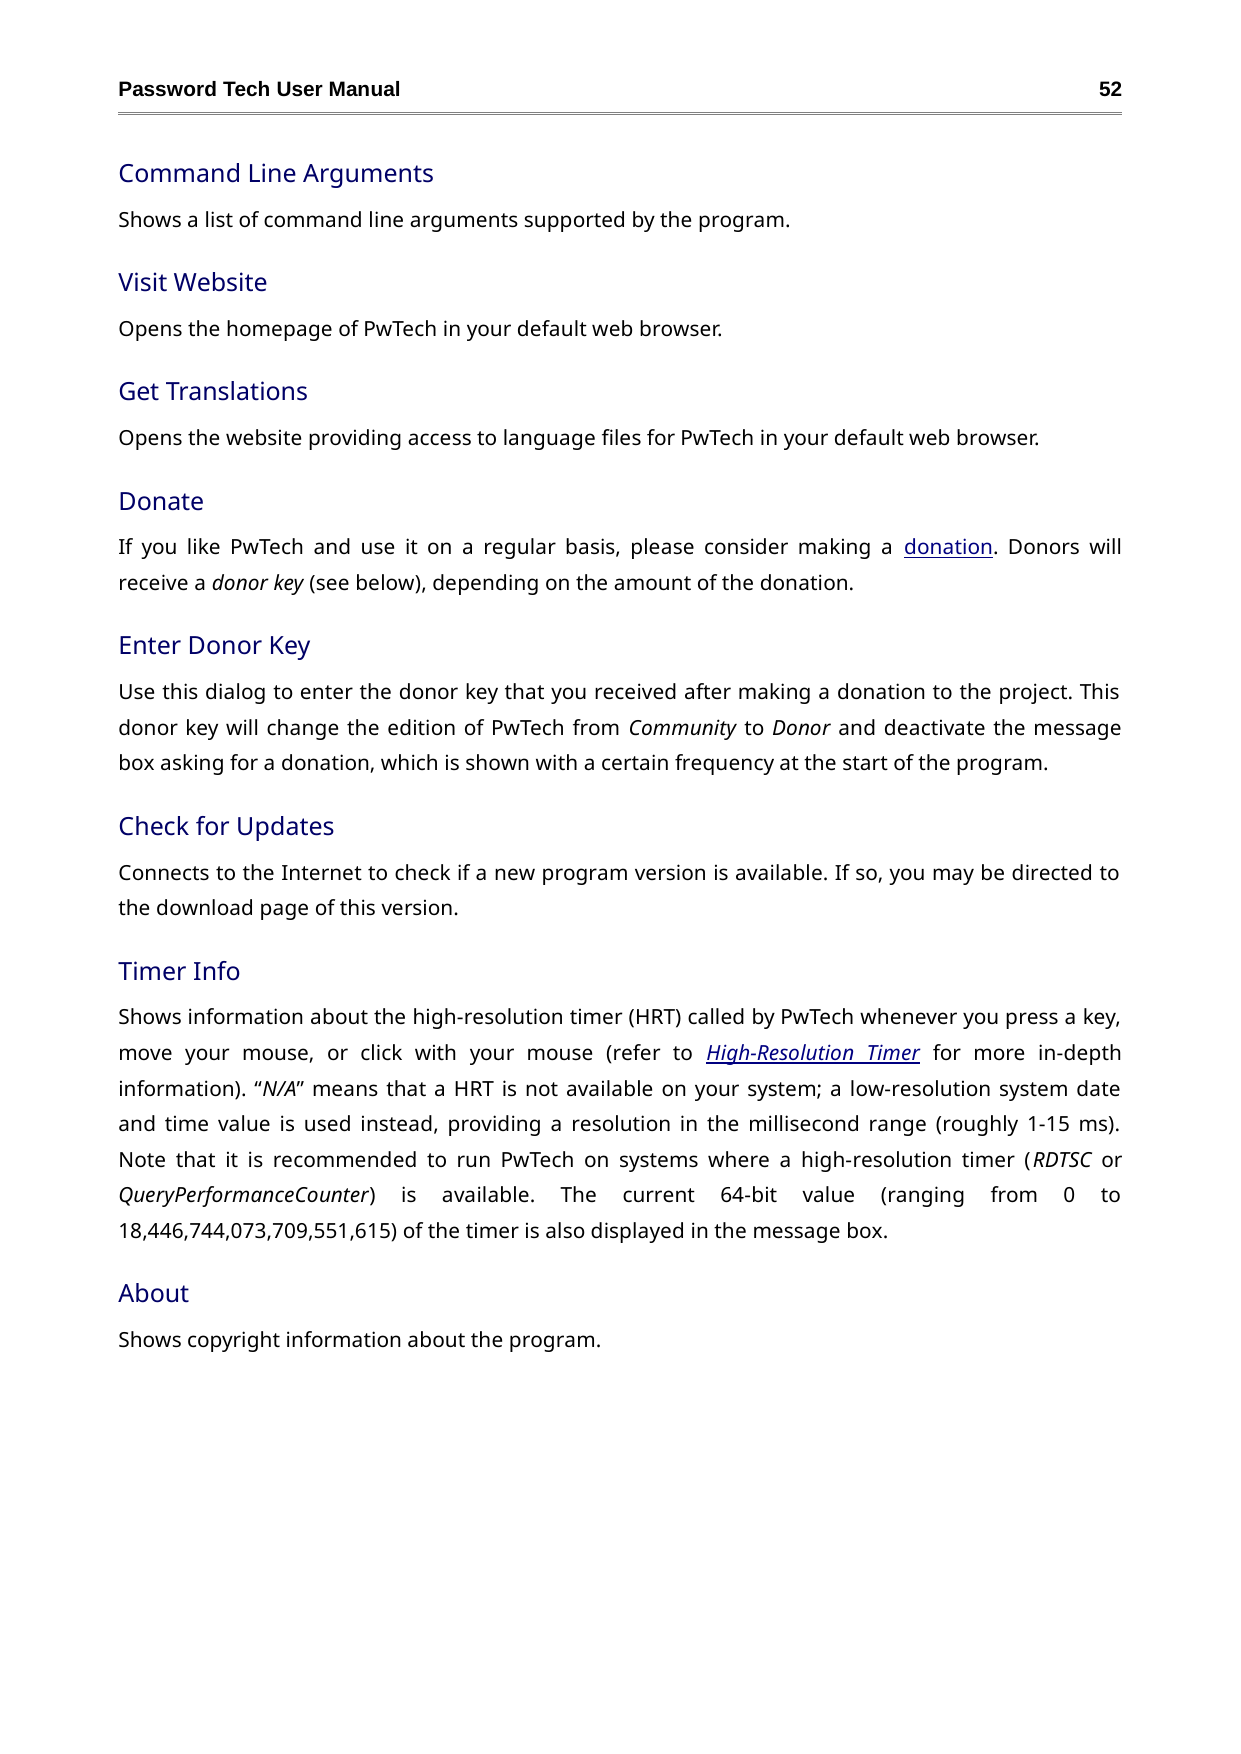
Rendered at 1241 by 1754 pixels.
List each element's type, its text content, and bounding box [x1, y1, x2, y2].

subtitle Visit Website [118, 265, 1122, 299]
subtitle Timer Info [118, 953, 1122, 987]
subtitle Check for Updates [118, 809, 1122, 843]
text Shows a list of command line arguments supported by the program. [118, 205, 1122, 233]
text Shows copyright information about the program. [118, 1325, 1122, 1354]
subtitle Enter Donor Key [118, 628, 1122, 662]
text Use this dialog to enter the donor key that you received after making a donation to the project. This donor key will change the edition of PwTech from Community to Donor and deactivate the message box asking for a donation, which is shown with a certain frequency at the start of the program. [118, 677, 1122, 777]
subtitle Donate [118, 483, 1122, 517]
subtitle Command Line Arguments [118, 156, 1122, 190]
text Opens the website providing access to language files for PwTech in your default web browser. [118, 423, 1122, 452]
subtitle Get Translations [118, 374, 1122, 408]
text If you like PwTech and use it on a regular basis, please consider making a donation. Donors will receive a donor key (see below), depending on the amount of the donation. [118, 532, 1122, 596]
text Opens the homepage of PwTech in your default web browser. [118, 314, 1122, 342]
text Connects to the Internet to check if a new program version is available. If so, you may be directed to the download page of this version. [118, 857, 1122, 922]
subtitle About [118, 1276, 1122, 1310]
text Shows information about the high-resolution timer (HRT) called by PwTech whenever you press a key, move your mouse, or click with your mouse (refer to High-Resolution Timer for more in-depth information). “N/A” means that a HRT is not available on your system; a low-resolution system date and time value is used instead, providing a resolution in the millisecond range (roughly 1-15 ms). Note that it is recommended to run PwTech on systems where a high-resolution timer (RDTSC or QueryPerformanceCounter) is available. The current 64-bit value (ranging from 0 to 18,446,744,073,709,551,615) of the timer is also displayed in the message box. [118, 1002, 1122, 1244]
